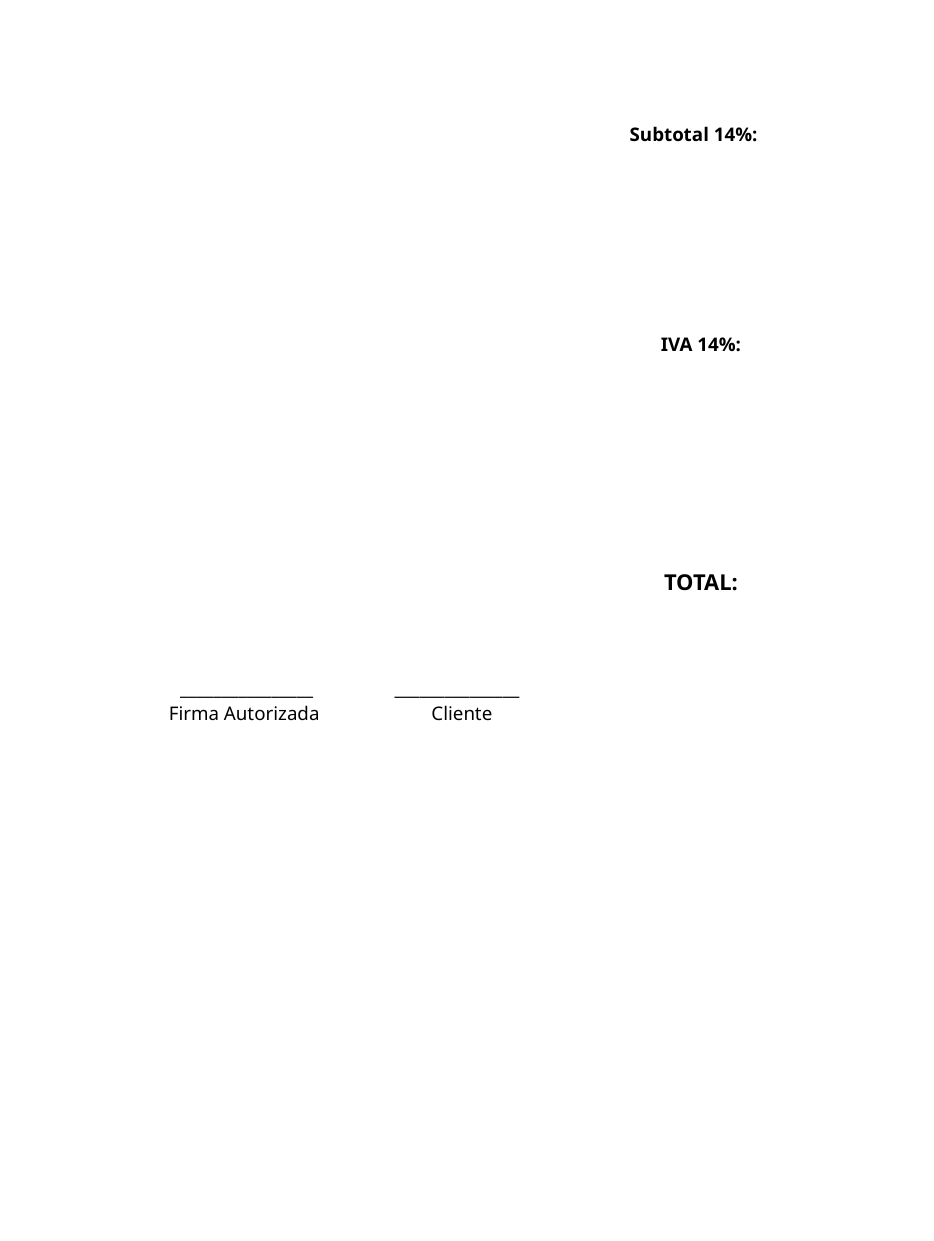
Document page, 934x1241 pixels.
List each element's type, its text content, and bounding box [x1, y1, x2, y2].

table_cell [565, 118, 626, 328]
table_cell <format_currency(invoice.total_amount, invoice.party.lang,invoice.currency)> [775, 564, 870, 898]
table_cell IVA 14%: [626, 328, 775, 564]
table_header _______________ Cliente [352, 669, 562, 732]
table_cell <format_currency(subtotal_14, invoice.party.lang,invoice.currency)> [775, 118, 870, 328]
table_cell TOTAL: [626, 564, 775, 898]
table_cell [138, 328, 565, 564]
table_cell [138, 118, 565, 328]
table_header ________________ Firma Autorizada [141, 669, 352, 732]
table_cell [45, 328, 138, 564]
table_cell [565, 564, 626, 898]
table_cell [45, 564, 138, 898]
table_cell <format_currency(invoice.tax_amount, invoice.party.lang,invoice.currency)> [775, 328, 870, 564]
table_cell [565, 328, 626, 564]
table_cell [138, 564, 565, 898]
table_cell Subtotal 14%: [626, 118, 775, 328]
table_cell [45, 118, 138, 328]
